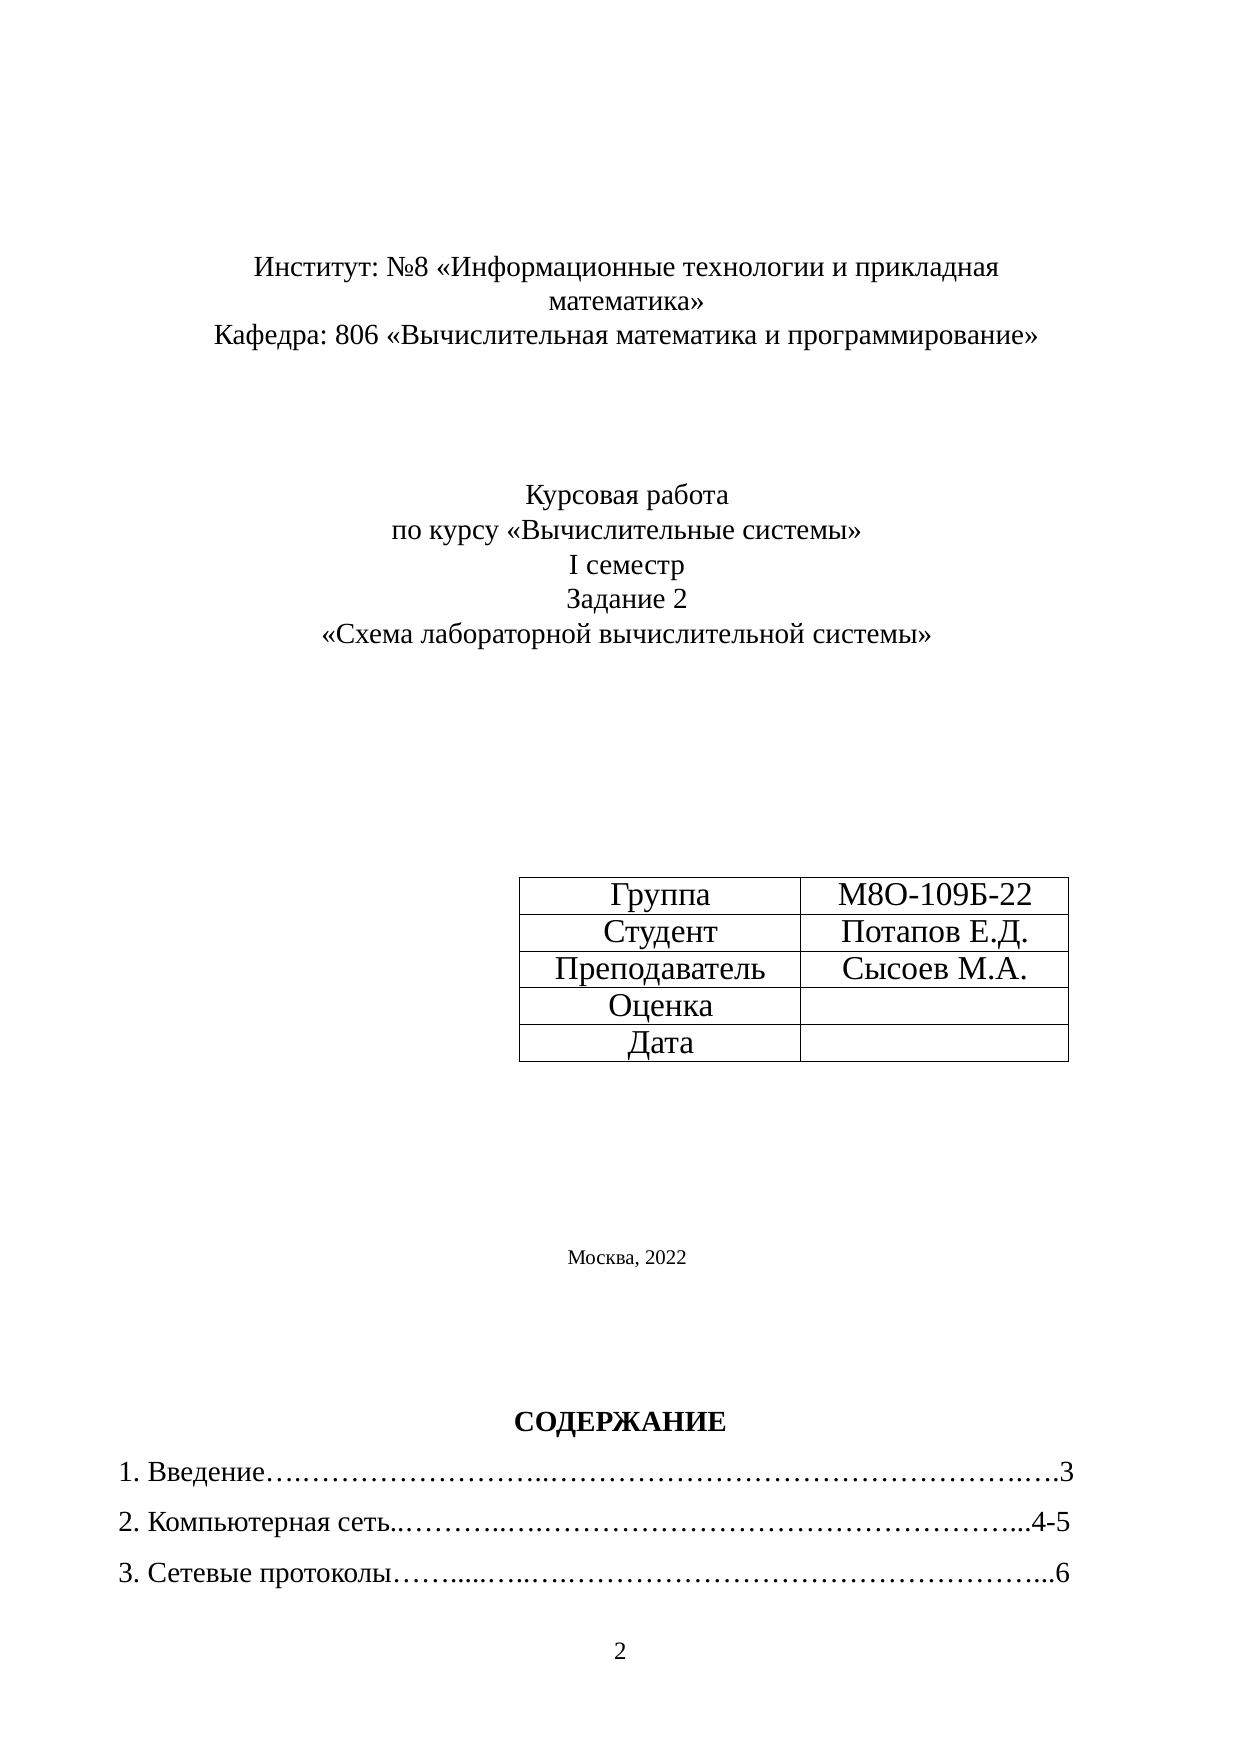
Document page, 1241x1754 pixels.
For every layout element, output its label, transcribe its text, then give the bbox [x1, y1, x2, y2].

text 3. Сетевые протоколы…….....…..….…………………………………………...6 [118, 1555, 1122, 1588]
text Институт: №8 «Информационные технологии и прикладная математика» [198, 249, 1055, 317]
table_header М8О-109Б-22 [801, 878, 1068, 914]
table_cell Преподаватель [520, 952, 800, 987]
table_cell Сысоев М.А. [801, 952, 1068, 987]
table_cell [801, 1025, 1068, 1061]
table_cell Студент [520, 915, 800, 951]
table_cell Оценка [520, 988, 800, 1024]
text Москва, 2022 [198, 1245, 1056, 1269]
text Задание 2 [198, 582, 1056, 615]
text Кафедра: 806 «Вычислительная математика и программирование» [198, 317, 1054, 351]
text I семестр [378, 547, 876, 581]
table_cell Дата [520, 1025, 800, 1061]
text Курсовая работа [198, 477, 1056, 510]
table_header Группа [520, 878, 800, 914]
table_cell Потапов Е.Д. [801, 915, 1068, 951]
text СОДЕРЖАНИЕ [118, 1404, 1122, 1437]
text «Схема лабораторной вычислительной системы» [198, 616, 1055, 650]
text 1. Введение….……………………..………………………………………….….3 [118, 1454, 1122, 1488]
table_cell [801, 988, 1068, 1024]
text 2. Компьютерная сеть..………..….…………………………………………...4-5 [118, 1504, 1122, 1538]
text по курсу «Вычислительные системы» [378, 512, 876, 545]
